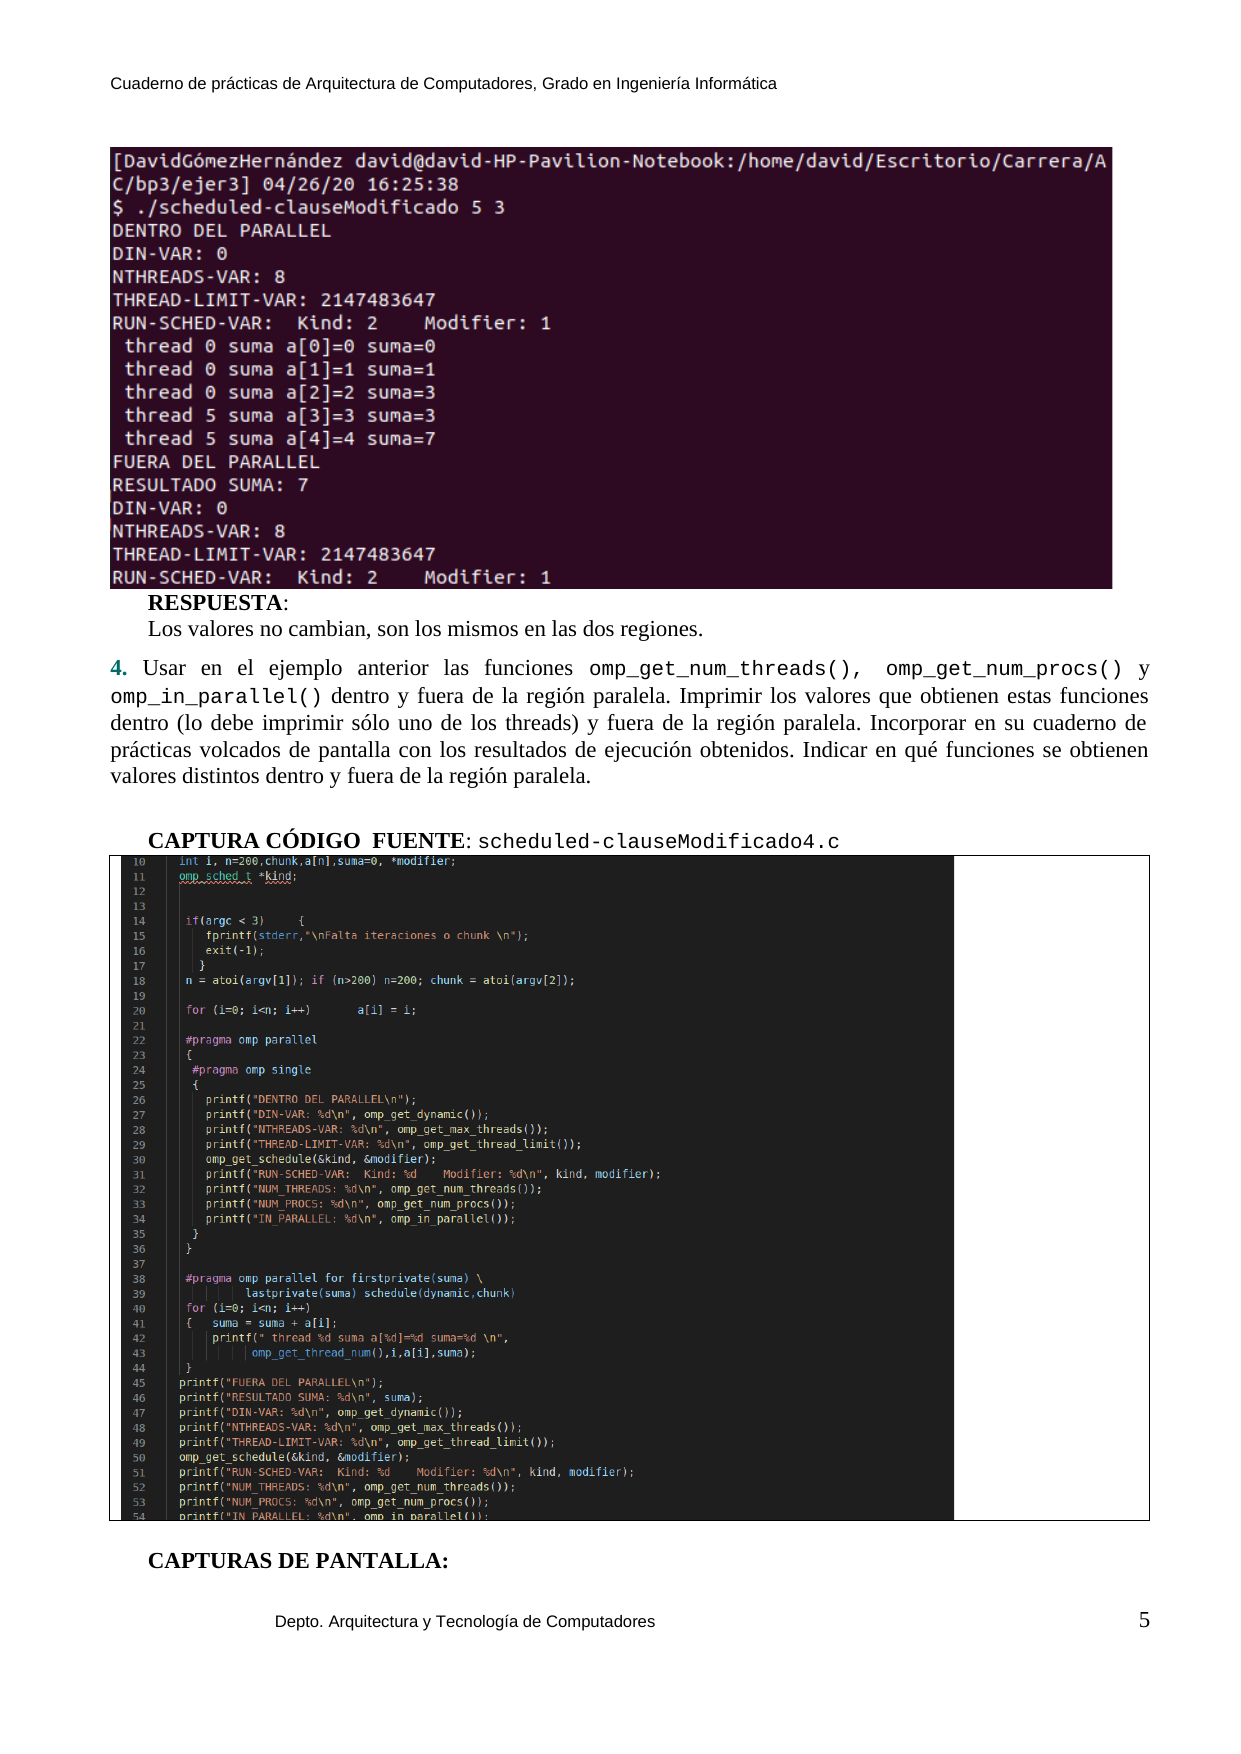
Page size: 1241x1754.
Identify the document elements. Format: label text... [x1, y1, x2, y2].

picture [121, 856, 955, 1520]
text RESPUESTA: [148, 148, 1150, 615]
list 4. Usar en el ejemplo anterior las funciones omp_get_num_threads(), omp_get_num_procs() y omp_in_parallel() dentro y fuera de la región paralela. Imprimir los valores que obtienen estas funciones dentro (lo debe imprimir sólo uno de los threads) y fuera de la región paralela. Incorporar en su cuaderno de prácticas volcados de pantalla con los resultados de ejecución obtenidos. Indicar en qué funciones se obtienen valores distintos dentro y fuera de la región paralela. [110, 654, 1150, 788]
text CAPTURAS DE PANTALLA: [148, 1547, 1150, 1573]
table_header [110, 856, 121, 1519]
text CAPTURA CÓDIGO FUENTE: scheduled-clauseModificado4.c [148, 827, 1150, 855]
table_header [955, 856, 1149, 1519]
text Los valores no cambian, son los mismos en las dos regiones. [148, 615, 1150, 642]
picture [110, 147, 1113, 589]
